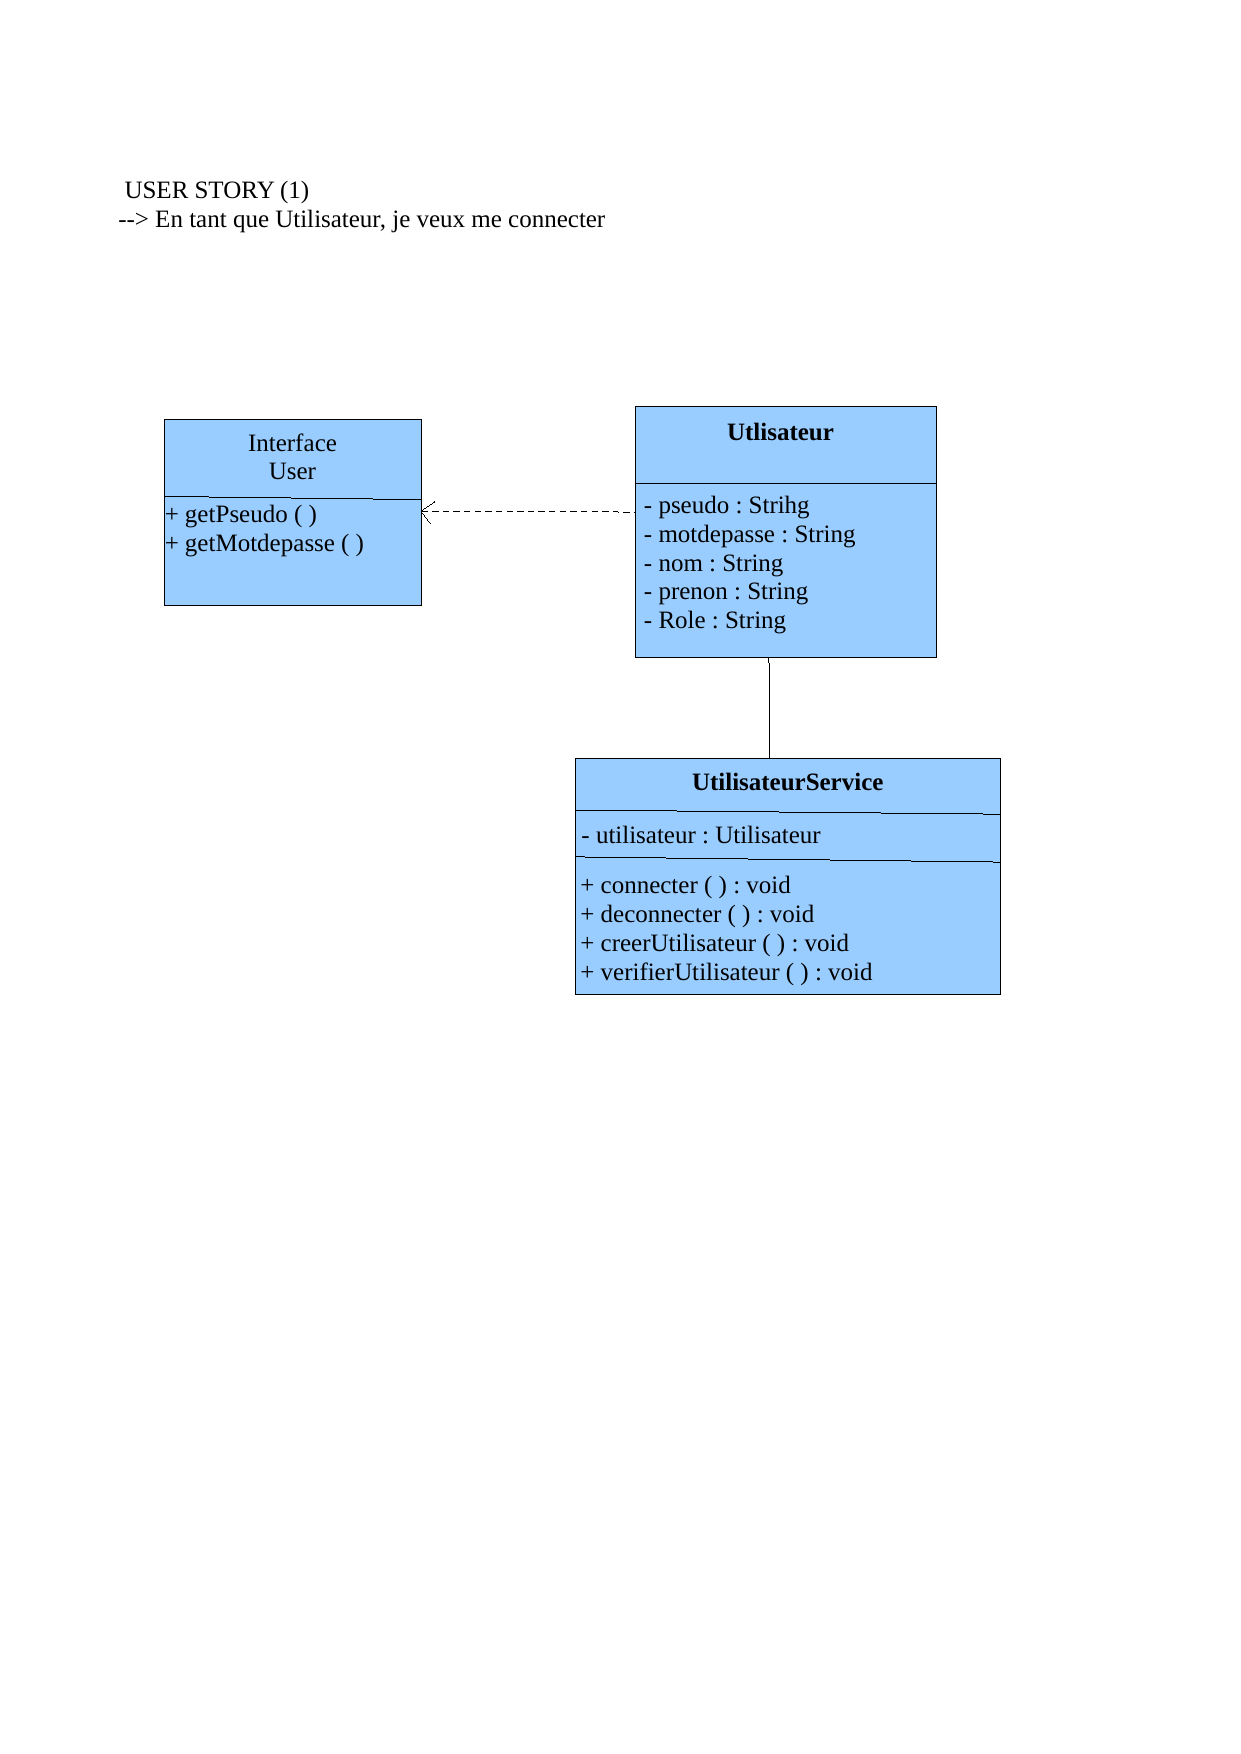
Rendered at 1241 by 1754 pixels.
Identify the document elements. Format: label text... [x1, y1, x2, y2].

text USER STORY (1) [118, 176, 1122, 204]
text --> En tant que Utilisateur, je veux me connecter [118, 204, 1122, 233]
